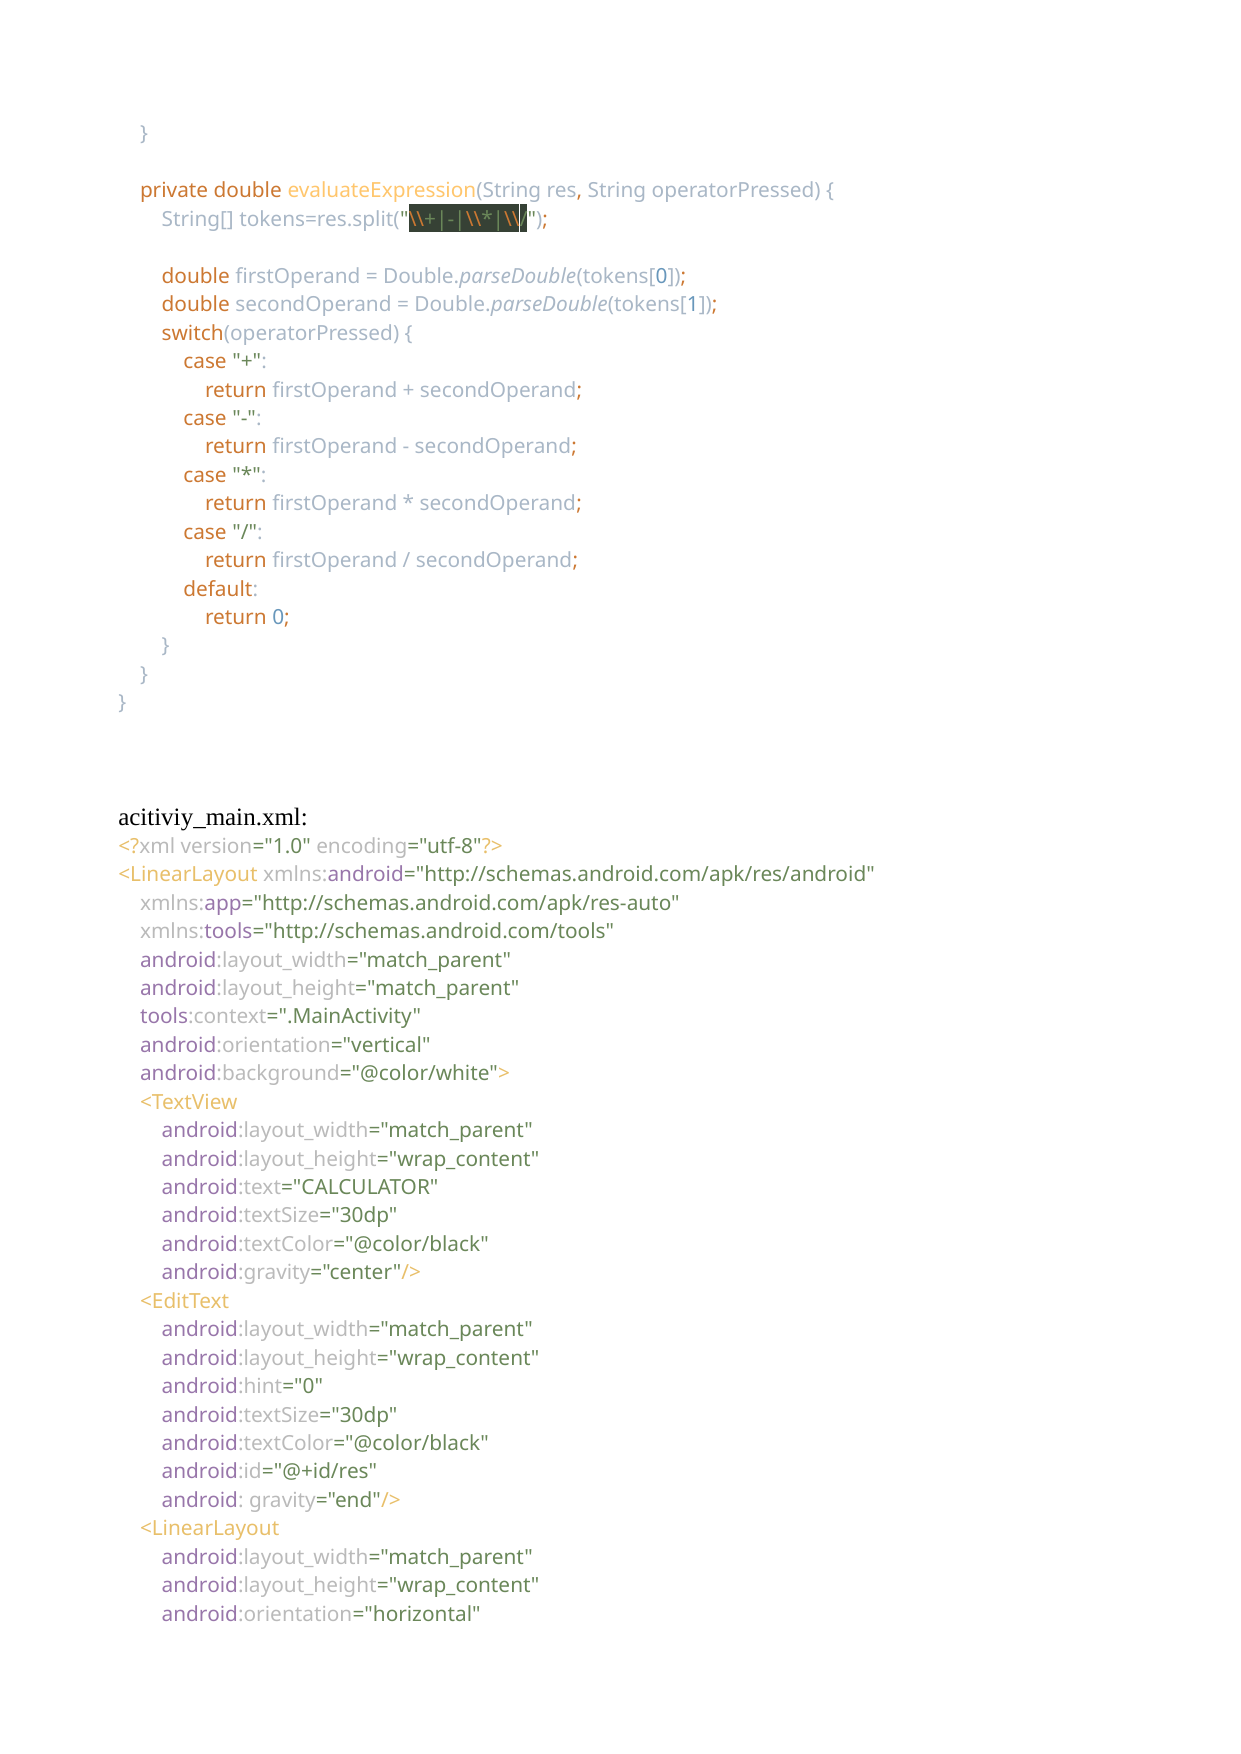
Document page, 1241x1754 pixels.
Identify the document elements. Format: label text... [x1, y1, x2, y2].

text } private double evaluateExpression(String res, String operatorPressed) { String[] tokens=res.split("\\+|-|\\*|\\/"); double firstOperand = Double.parseDouble(tokens[0]); double secondOperand = Double.parseDouble(tokens[1]); switch(operatorPressed) { case "+": return firstOperand + secondOperand; case "-": return firstOperand - secondOperand; case "*": return firstOperand * secondOperand; case "/": return firstOperand / secondOperand; default: return 0; } } } [118, 118, 1122, 745]
text <?xml version="1.0" encoding="utf-8"?> <LinearLayout xmlns:android="http://schemas.android.com/apk/res/android" xmlns:app="http://schemas.android.com/apk/res-auto" xmlns:tools="http://schemas.android.com/tools" android:layout_width="match_parent" android:layout_height="match_parent" tools:context=".MainActivity" android:orientation="vertical" android:background="@color/white"> <TextView android:layout_width="match_parent" android:layout_height="wrap_content" android:text="CALCULATOR" android:textSize="30dp" android:textColor="@color/black" android:gravity="center"/> <EditText android:layout_width="match_parent" android:layout_height="wrap_content" android:hint="0" android:textSize="30dp" android:textColor="@color/black" android:id="@+id/res" android: gravity="end"/> <LinearLayout android:layout_width="match_parent" android:layout_height="wrap_content" android:orientation="horizontal" [118, 831, 1122, 1627]
text acitiviy_main.xml: [118, 802, 1122, 831]
